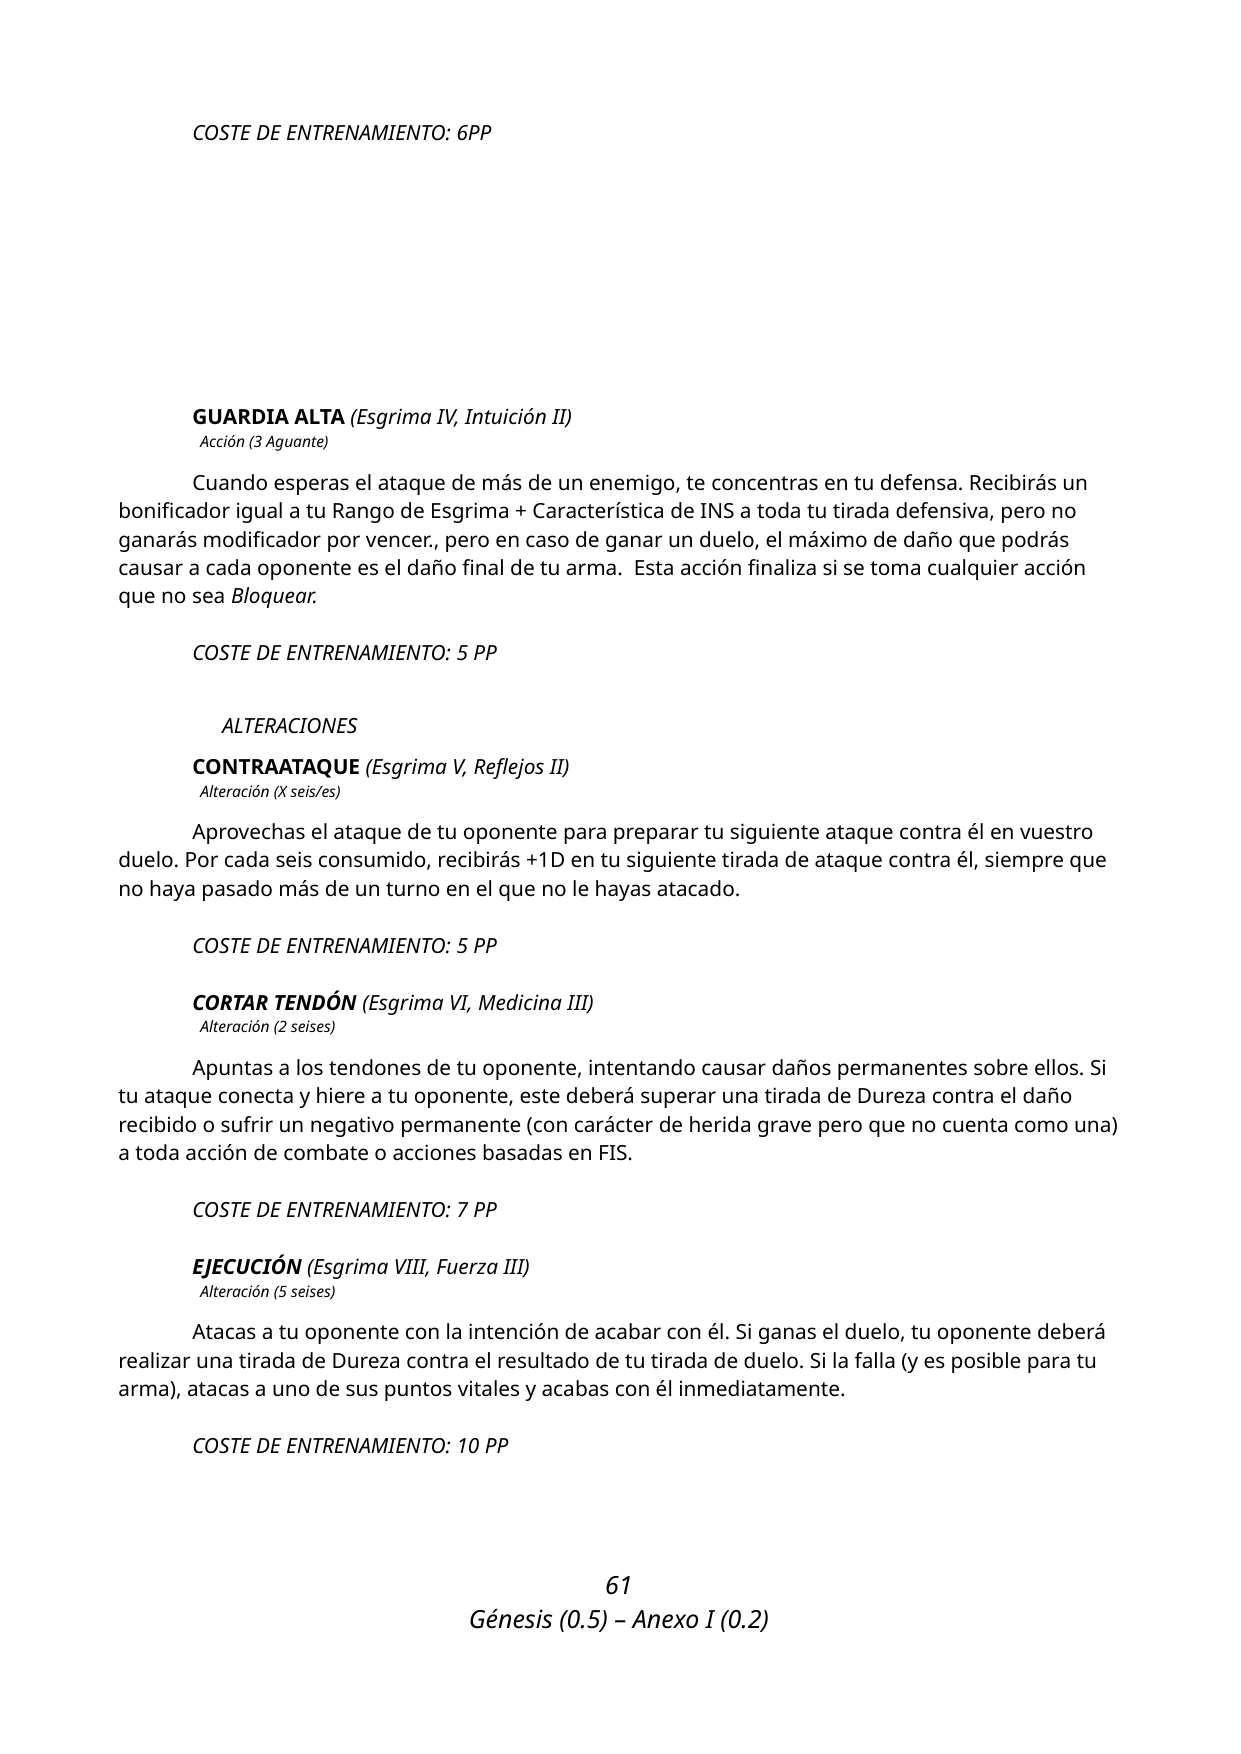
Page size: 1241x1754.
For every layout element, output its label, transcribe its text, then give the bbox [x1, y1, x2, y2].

text CORTAR TENDÓN (Esgrima VI, Medicina III) [118, 988, 1122, 1016]
text COSTE DE ENTRENAMIENTO: 5 PP [118, 638, 1122, 667]
text Alteración (2 seises) [192, 1016, 1122, 1053]
text COSTE DE ENTRENAMIENTO: 5 PP [118, 931, 1122, 959]
text COSTE DE ENTRENAMIENTO: 6PP [118, 118, 1122, 147]
text Alteración (X seis/es) [192, 780, 1122, 817]
text CONTRAATAQUE (Esgrima V, Reflejos II) [192, 752, 1122, 780]
text COSTE DE ENTRENAMIENTO: 7 PP [118, 1195, 1122, 1224]
text Apuntas a los tendones de tu oponente, intentando causar daños permanentes sobre ellos. Si tu ataque conecta y hiere a tu oponente, este deberá superar una tirada de Dureza contra el daño recibido o sufrir un negativo permanente (con carácter de herida grave pero que no cuenta como una) a toda acción de combate o acciones basadas en FIS. [118, 1053, 1122, 1167]
text Atacas a tu oponente con la intención de acabar con él. Si ganas el duelo, tu oponente deberá realizar una tirada de Dureza contra el resultado de tu tirada de duelo. Si la falla (y es posible para tu arma), atacas a uno de sus puntos vitales y acabas con él inmediatamente. [118, 1317, 1122, 1403]
text Acción (3 Aguante) [192, 431, 1122, 468]
text Cuando esperas el ataque de más de un enemigo, te concentras en tu defensa. Recibirás un bonificador igual a tu Rango de Esgrima + Característica de INS a toda tu tirada defensiva, pero no ganarás modificador por vencer., pero en caso de ganar un duelo, el máximo de daño que podrás causar a cada oponente es el daño final de tu arma. Esta acción finaliza si se toma cualquier acción que no sea Bloquear. [118, 468, 1122, 610]
text GUARDIA ALTA (Esgrima IV, Intuición II) [118, 402, 1122, 431]
text Alteración (5 seises) [192, 1281, 1122, 1317]
text EJECUCIÓN (Esgrima VIII, Fuerza III) [118, 1252, 1122, 1281]
text Aprovechas el ataque de tu oponente para preparar tu siguiente ataque contra él en vuestro duelo. Por cada seis consumido, recibirás +1D en tu siguiente tirada de ataque contra él, siempre que no haya pasado más de un turno en el que no le hayas atacado. [118, 817, 1122, 902]
subtitle ALTERACIONES [118, 708, 1122, 739]
text COSTE DE ENTRENAMIENTO: 10 PP [118, 1431, 1122, 1460]
